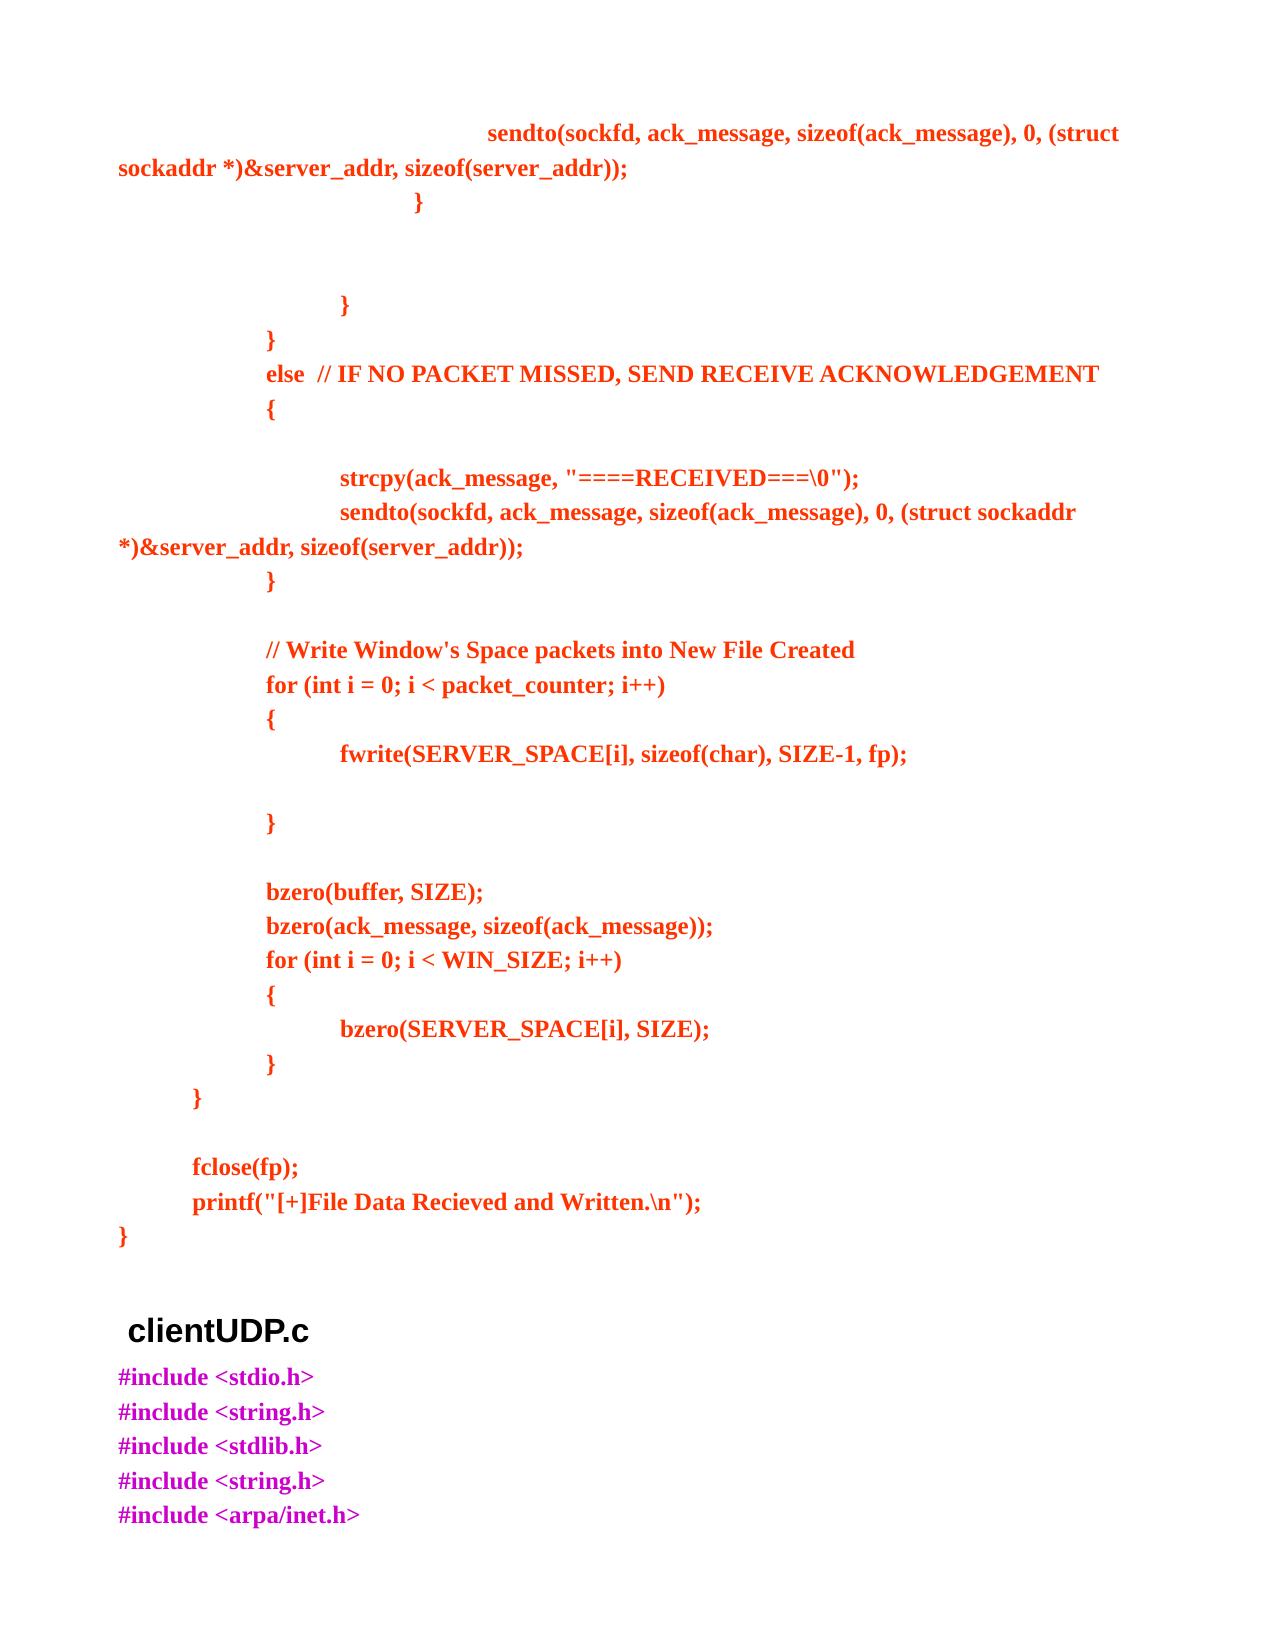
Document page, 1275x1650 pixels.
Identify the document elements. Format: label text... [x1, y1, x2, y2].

text #include <string.h> [118, 1397, 1157, 1426]
text { [118, 394, 1157, 423]
text } [118, 1221, 1157, 1250]
text } [118, 566, 1157, 595]
text } [118, 187, 1157, 216]
text { [118, 704, 1157, 733]
text sendto(sockfd, ack_message, sizeof(ack_message), 0, (struct sockaddr *)&server_addr, sizeof(server_addr)); [118, 118, 1157, 181]
text } [118, 808, 1157, 836]
text #include <stdlib.h> [118, 1431, 1157, 1460]
text #include <arpa/inet.h> [118, 1500, 1157, 1529]
text { [118, 980, 1157, 1009]
text } [118, 1049, 1157, 1078]
text #include <stdio.h> [118, 1362, 1157, 1391]
subtitle clientUDP.c [118, 1311, 1157, 1350]
text fclose(fp); [118, 1152, 1157, 1181]
text // Write Window's Space packets into New File Created [118, 635, 1157, 664]
text else // IF NO PACKET MISSED, SEND RECEIVE ACKNOWLEDGEMENT [118, 359, 1157, 388]
text strcpy(ack_message, "====RECEIVED===\0"); [118, 463, 1157, 492]
text bzero(buffer, SIZE); [118, 877, 1157, 905]
text bzero(ack_message, sizeof(ack_message)); [118, 911, 1157, 940]
text #include <string.h> [118, 1466, 1157, 1494]
text bzero(SERVER_SPACE[i], SIZE); [118, 1014, 1157, 1043]
text sendto(sockfd, ack_message, sizeof(ack_message), 0, (struct sockaddr *)&server_addr, sizeof(server_addr)); [118, 497, 1157, 561]
text } [118, 291, 1157, 319]
text for (int i = 0; i < packet_counter; i++) [118, 670, 1157, 698]
text } [118, 1083, 1157, 1112]
text for (int i = 0; i < WIN_SIZE; i++) [118, 946, 1157, 974]
text printf("[+]File Data Recieved and Written.\n"); [118, 1187, 1157, 1216]
text fwrite(SERVER_SPACE[i], sizeof(char), SIZE-1, fp); [118, 739, 1157, 767]
text } [118, 325, 1157, 354]
